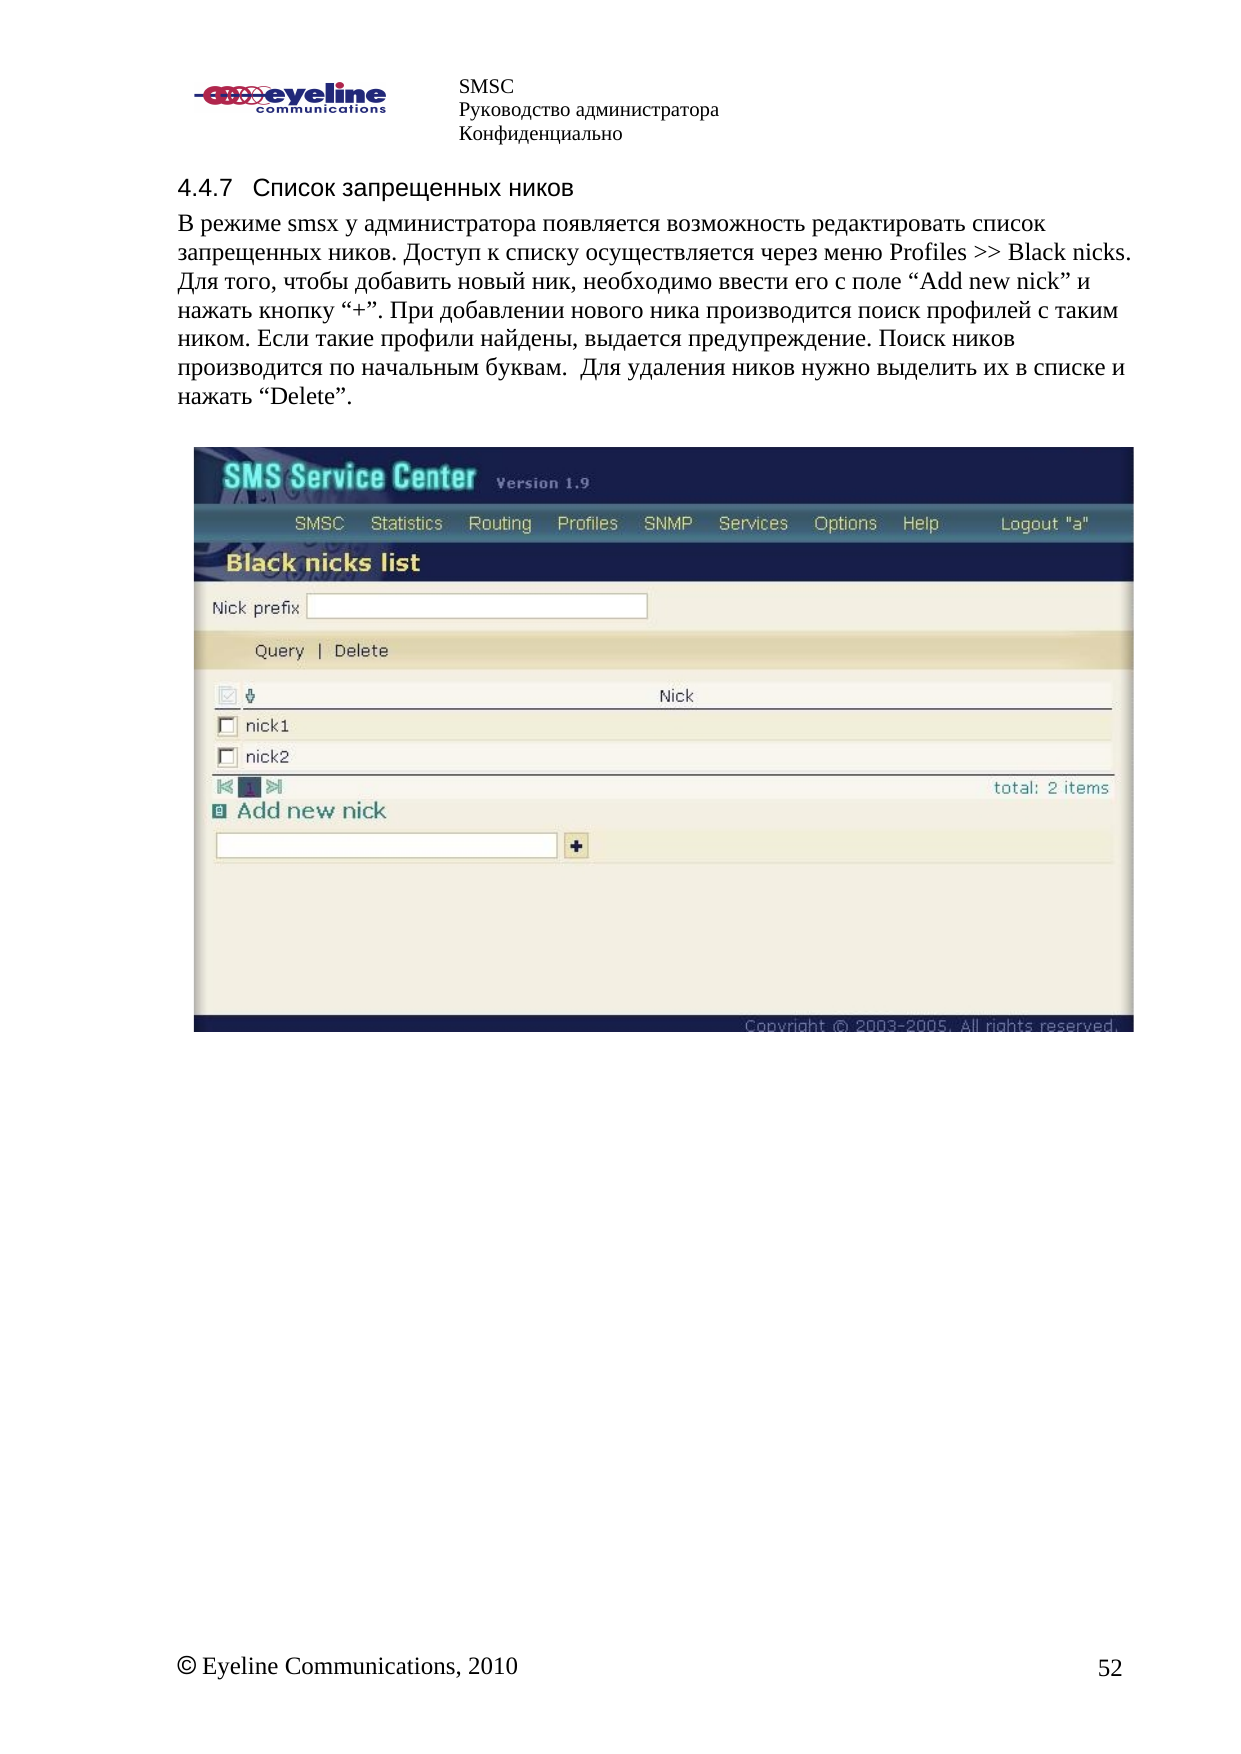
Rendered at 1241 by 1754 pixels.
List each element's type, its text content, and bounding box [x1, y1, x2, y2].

text Для того, чтобы добавить новый ник, необходимо ввести его с поле “Add new nick” и нажать кнопку “+”. При добавлении нового ника производится поиск профилей с таким ником. Если такие профили найдены, выдается предупреждение. Поиск ников производится по начальным буквам. Для удаления ников нужно выделить их в списке и нажать “Delete”. [177, 266, 1152, 410]
picture [194, 82, 386, 113]
text В режиме smsx у администратора появляется возможность редактировать список запрещенных ников. Доступ к списку осуществляется через меню Profiles >> Black nicks. [177, 208, 1152, 266]
picture [193, 447, 1134, 1032]
subtitle Список запрещенных ников [177, 173, 1152, 202]
